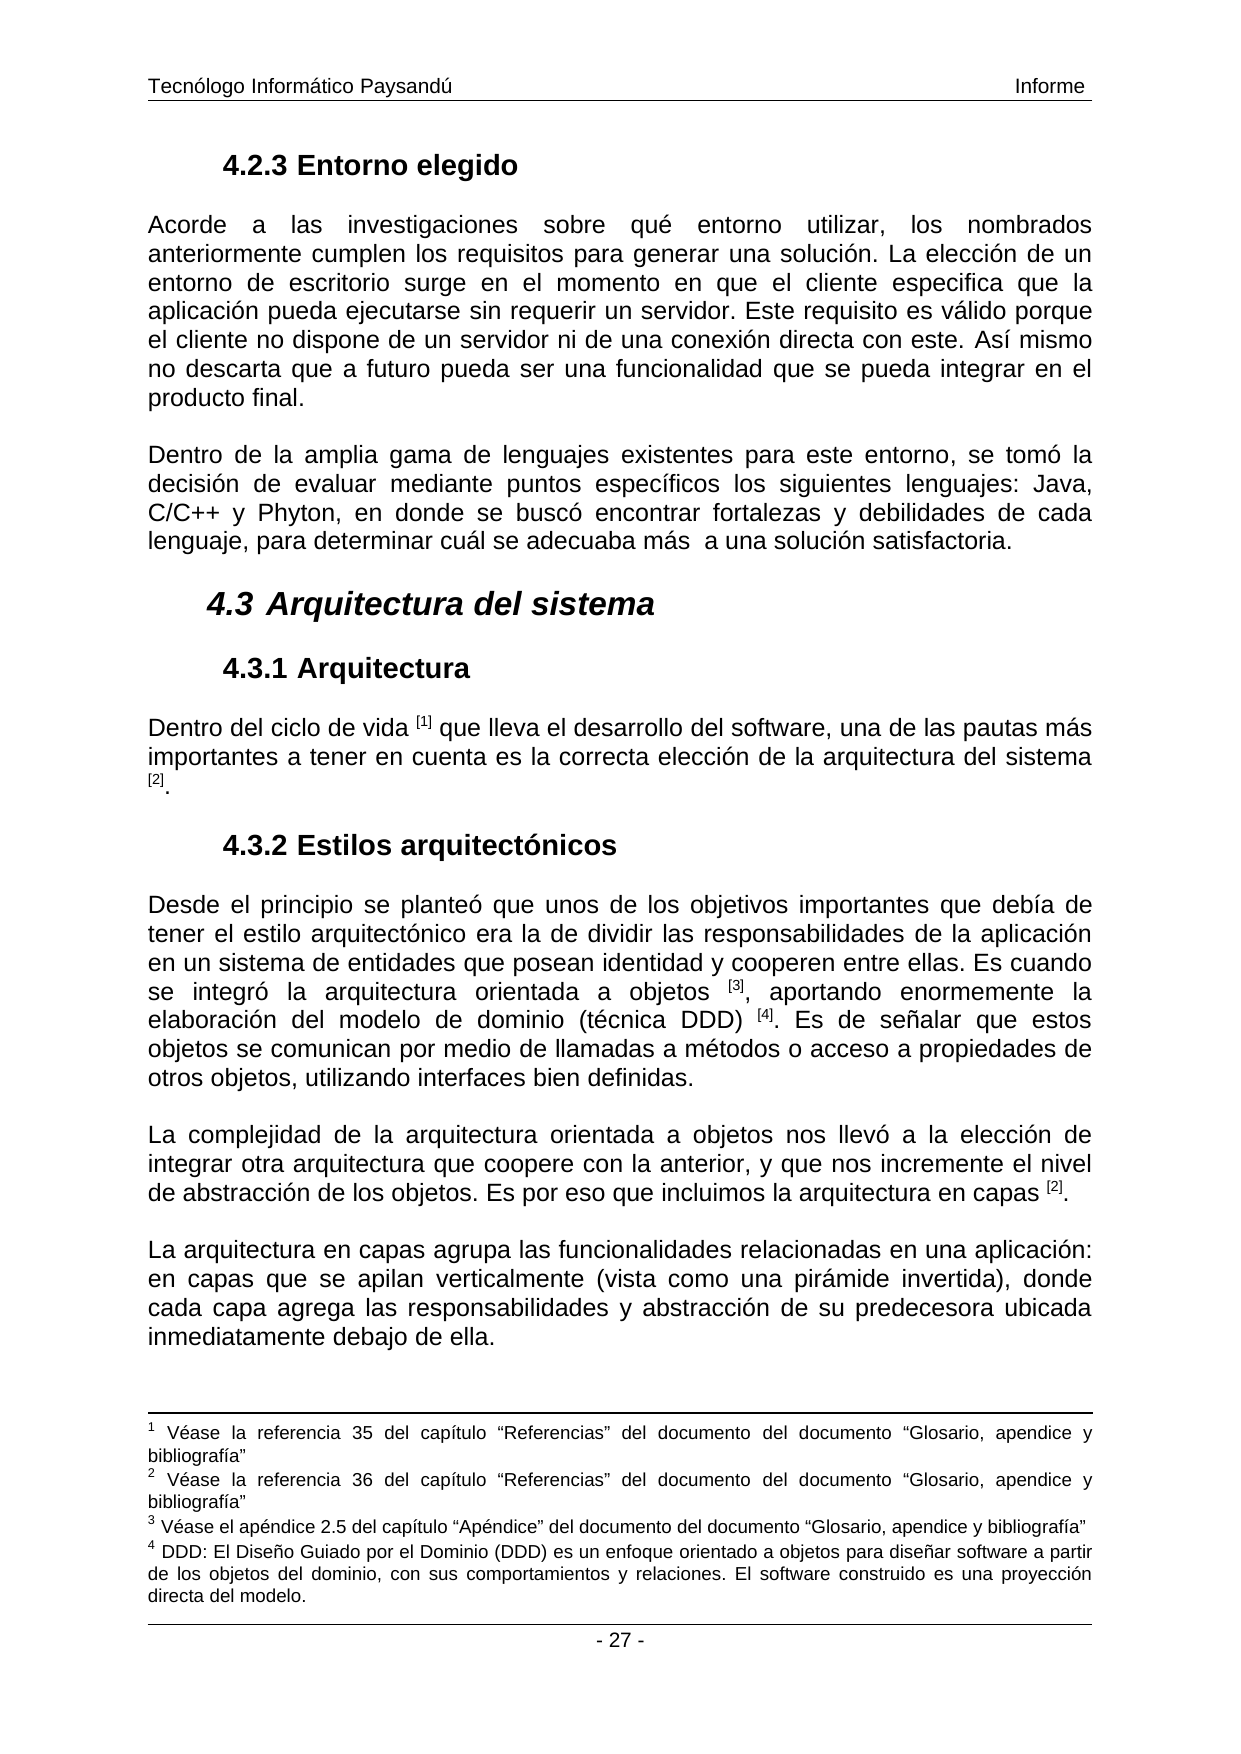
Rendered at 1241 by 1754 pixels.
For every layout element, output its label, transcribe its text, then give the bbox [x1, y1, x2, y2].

text Véase la referencia 35 del capítulo “Referencias” del documento del documento “Glosario, apendice y bibliografía” [148, 1419, 1092, 1466]
subtitle Estilos arquitectónicos [223, 828, 1092, 862]
text Dentro de la amplia gama de lenguajes existentes para este entorno, se tomó la decisión de evaluar mediante puntos específicos los siguientes lenguajes: Java, C/C++ y Phyton, en donde se buscó encontrar fortalezas y debilidades de cada lenguaje, para determinar cuál se adecuaba más a una solución satisfactoria. [148, 440, 1092, 555]
subtitle Arquitectura del sistema [207, 584, 1092, 622]
text La arquitectura en capas agrupa las funcionalidades relacionadas en una aplicación: en capas que se apilan verticalmente (vista como una pirámide invertida), donde cada capa agrega las responsabilidades y abstracción de su predecesora ubicada inmediatamente debajo de ella. [148, 1236, 1092, 1351]
text Véase la referencia 36 del capítulo “Referencias” del documento del documento “Glosario, apendice y bibliografía” [148, 1466, 1092, 1513]
subtitle Entorno elegido [223, 148, 1092, 181]
text Acorde a las investigaciones sobre qué entorno utilizar, los nombrados anteriormente cumplen los requisitos para generar una solución. La elección de un entorno de escritorio surge en el momento en que el cliente especifica que la aplicación pueda ejecutarse sin requerir un servidor. Este requisito es válido porque el cliente no dispone de un servidor ni de una conexión directa con este. Así mismo no descarta que a futuro pueda ser una funcionalidad que se pueda integrar en el producto final. [148, 210, 1092, 411]
text Desde el principio se planteó que unos de los objetivos importantes que debía de tener el estilo arquitectónico era la de dividir las responsabilidades de la aplicación en un sistema de entidades que posean identidad y cooperen entre ellas. Es cuando se integró la arquitectura orientada a objetos [], aportando enormemente la elaboración del modelo de dominio (técnica DDD) []. Es de señalar que estos objetos se comunican por medio de llamadas a métodos o acceso a propiedades de otros objetos, utilizando interfaces bien definidas. [148, 891, 1092, 1092]
subtitle Arquitectura [223, 651, 1092, 684]
text La complejidad de la arquitectura orientada a objetos nos llevó a la elección de integrar otra arquitectura que coopere con la anterior, y que nos incremente el nivel de abstracción de los objetos. Es por eso que incluimos la arquitectura en capas [2]. [148, 1121, 1092, 1207]
text DDD: El Diseño Guiado por el Dominio (DDD) es un enfoque orientado a objetos para diseñar software a partir de los objetos del dominio, con sus comportamientos y relaciones. El software construido es una proyección directa del modelo. [148, 1538, 1092, 1606]
text Véase el apéndice 2.5 del capítulo “Apéndice” del documento del documento “Glosario, apendice y bibliografía” [148, 1513, 1092, 1538]
text Dentro del ciclo de vida [] que lleva el desarrollo del software, una de las pautas más importantes a tener en cuenta es la correcta elección de la arquitectura del sistema []. [148, 713, 1092, 799]
